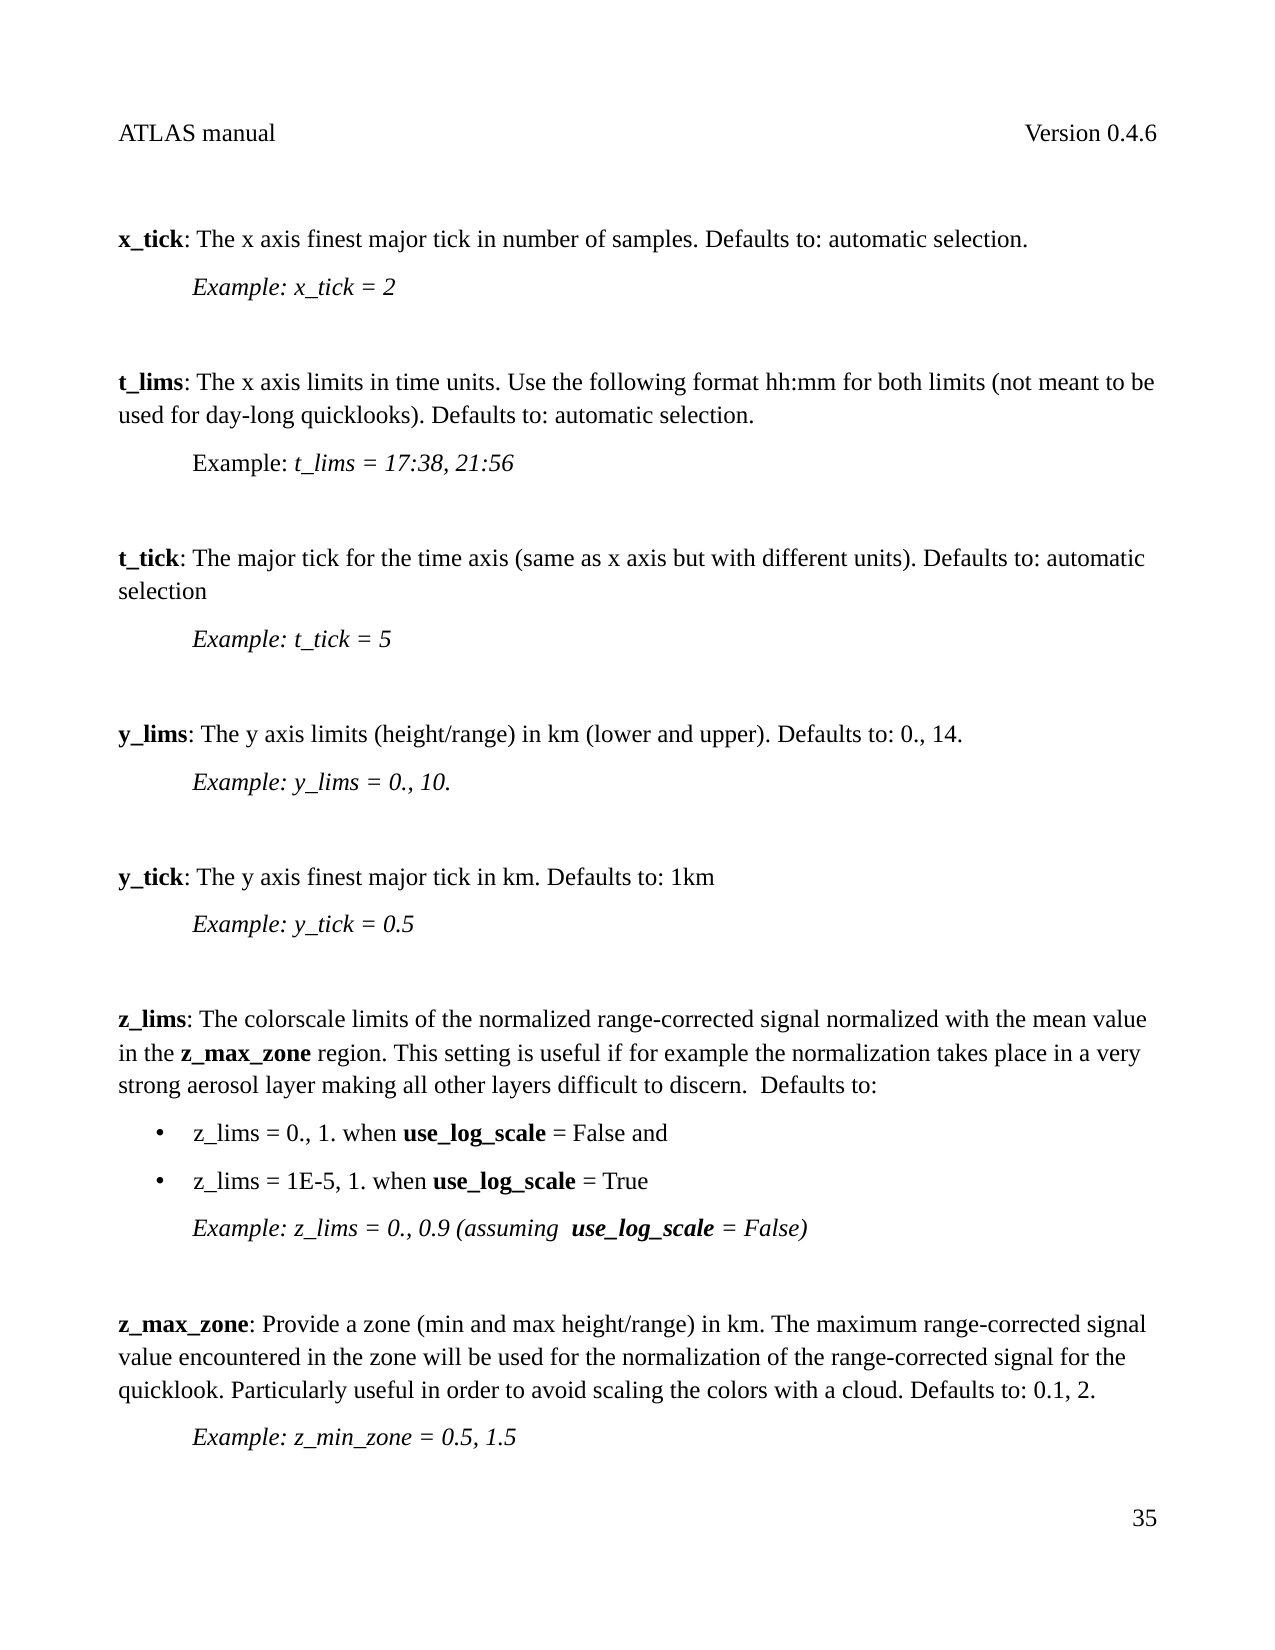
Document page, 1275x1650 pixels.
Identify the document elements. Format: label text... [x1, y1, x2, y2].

text Example: t_lims = 17:38, 21:56 [118, 448, 1157, 477]
text Example: t_tick = 5 [118, 624, 1157, 652]
text Example: y_lims = 0., 10. [118, 767, 1157, 795]
list z_lims = 0., 1. when use_log_scale = False and [156, 1118, 1157, 1147]
text z_lims: The colorscale limits of the normalized range-corrected signal normalized with the mean value in the z_max_zone region. This setting is useful if for example the normalization takes place in a very strong aerosol layer making all other layers difficult to discern. Defaults to: [118, 1004, 1157, 1099]
text t_tick: The major tick for the time axis (same as x axis but with different units). Defaults to: automatic selection [118, 543, 1157, 605]
text Example: x_tick = 2 [118, 272, 1157, 301]
text Example: z_lims = 0., 0.9 (assuming use_log_scale = False) [118, 1213, 1157, 1242]
text y_tick: The y axis finest major tick in km. Defaults to: 1km [118, 862, 1157, 891]
text y_lims: The y axis limits (height/range) in km (lower and upper). Defaults to: 0., 14. [118, 719, 1157, 748]
text x_tick: The x axis finest major tick in number of samples. Defaults to: automatic selection. [118, 224, 1157, 253]
text Example: z_min_zone = 0.5, 1.5 [118, 1422, 1157, 1451]
text z_max_zone: Provide a zone (min and max height/range) in km. The maximum range-corrected signal value encountered in the zone will be used for the normalization of the range-corrected signal for the quicklook. Particularly useful in order to avoid scaling the colors with a cloud. Defaults to: 0.1, 2. [118, 1309, 1157, 1403]
text Example: y_tick = 0.5 [118, 909, 1157, 938]
list z_lims = 1E-5, 1. when use_log_scale = True [156, 1166, 1157, 1194]
text t_lims: The x axis limits in time units. Use the following format hh:mm for both limits (not meant to be used for day-long quicklooks). Defaults to: automatic selection. [118, 367, 1157, 429]
